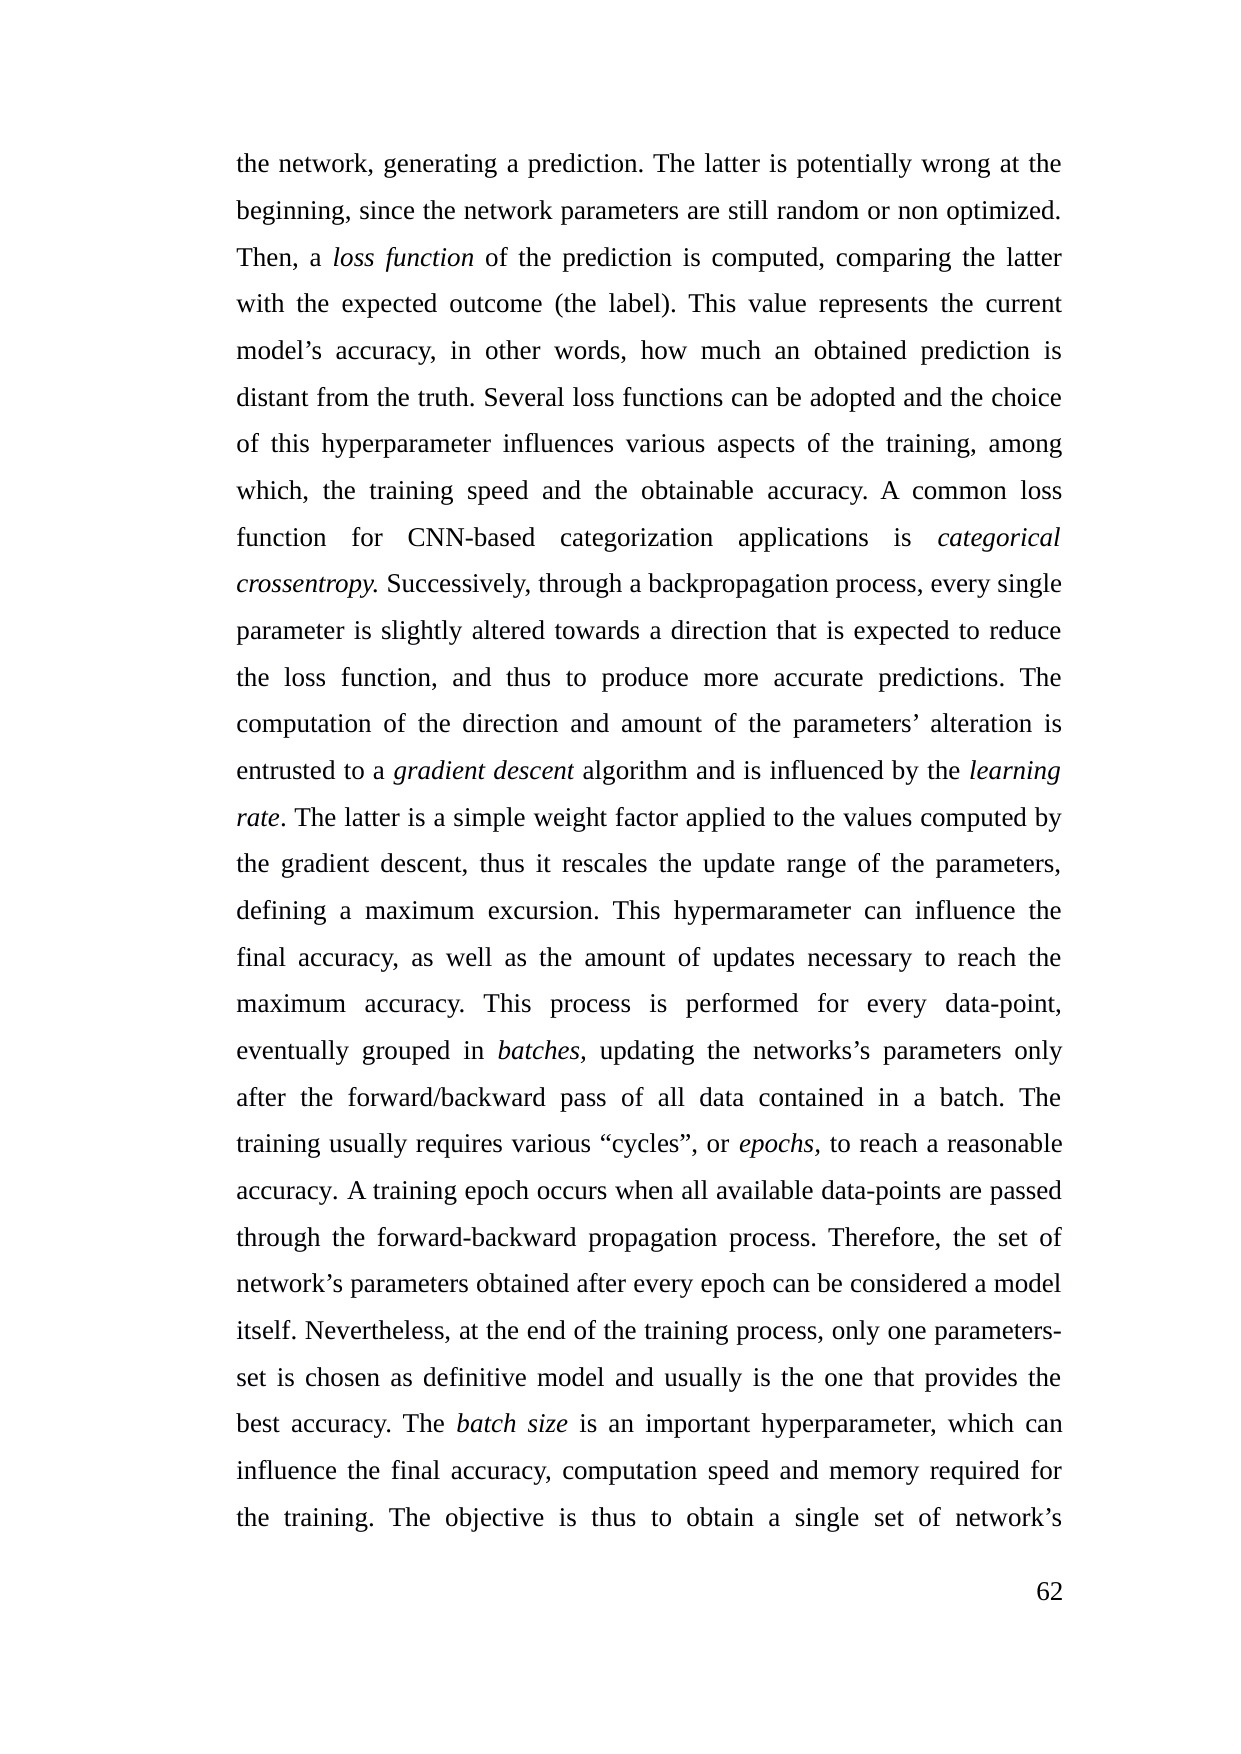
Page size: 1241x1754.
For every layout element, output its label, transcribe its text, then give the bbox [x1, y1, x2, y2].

text the network, generating a prediction. The latter is potentially wrong at the beginning, since the network parameters are still random or non optimized. Then, a loss function of the prediction is computed, comparing the latter with the expected outcome (the label). This value represents the current model’s accuracy, in other words, how much an obtained prediction is distant from the truth. Several loss functions can be adopted and the choice of this hyperparameter influences various aspects of the training, among which, the training speed and the obtainable accuracy. A common loss function for CNN-based categorization applications is categorical crossentropy. Successively, through a backpropagation process, every single parameter is slightly altered towards a direction that is expected to reduce the loss function, and thus to produce more accurate predictions. The computation of the direction and amount of the parameters’ alteration is entrusted to a gradient descent algorithm and is influenced by the learning rate. The latter is a simple weight factor applied to the values computed by the gradient descent, thus it rescales the update range of the parameters, defining a maximum excursion. This hypermarameter can influence the final accuracy, as well as the amount of updates necessary to reach the maximum accuracy. This process is performed for every data-point, eventually grouped in batches, updating the networks’s parameters only after the forward/backward pass of all data contained in a batch. The training usually requires various “cycles”, or epochs, to reach a reasonable accuracy. A training epoch occurs when all available data-points are passed through the forward-backward propagation process. Therefore, the set of network’s parameters obtained after every epoch can be considered a model itself. Nevertheless, at the end of the training process, only one parameters-set is chosen as definitive model and usually is the one that provides the best accuracy. The batch size is an important hyperparameter, which can influence the final accuracy, computation speed and memory required for the training. The objective is thus to obtain a single set of network’s [236, 148, 1063, 1532]
